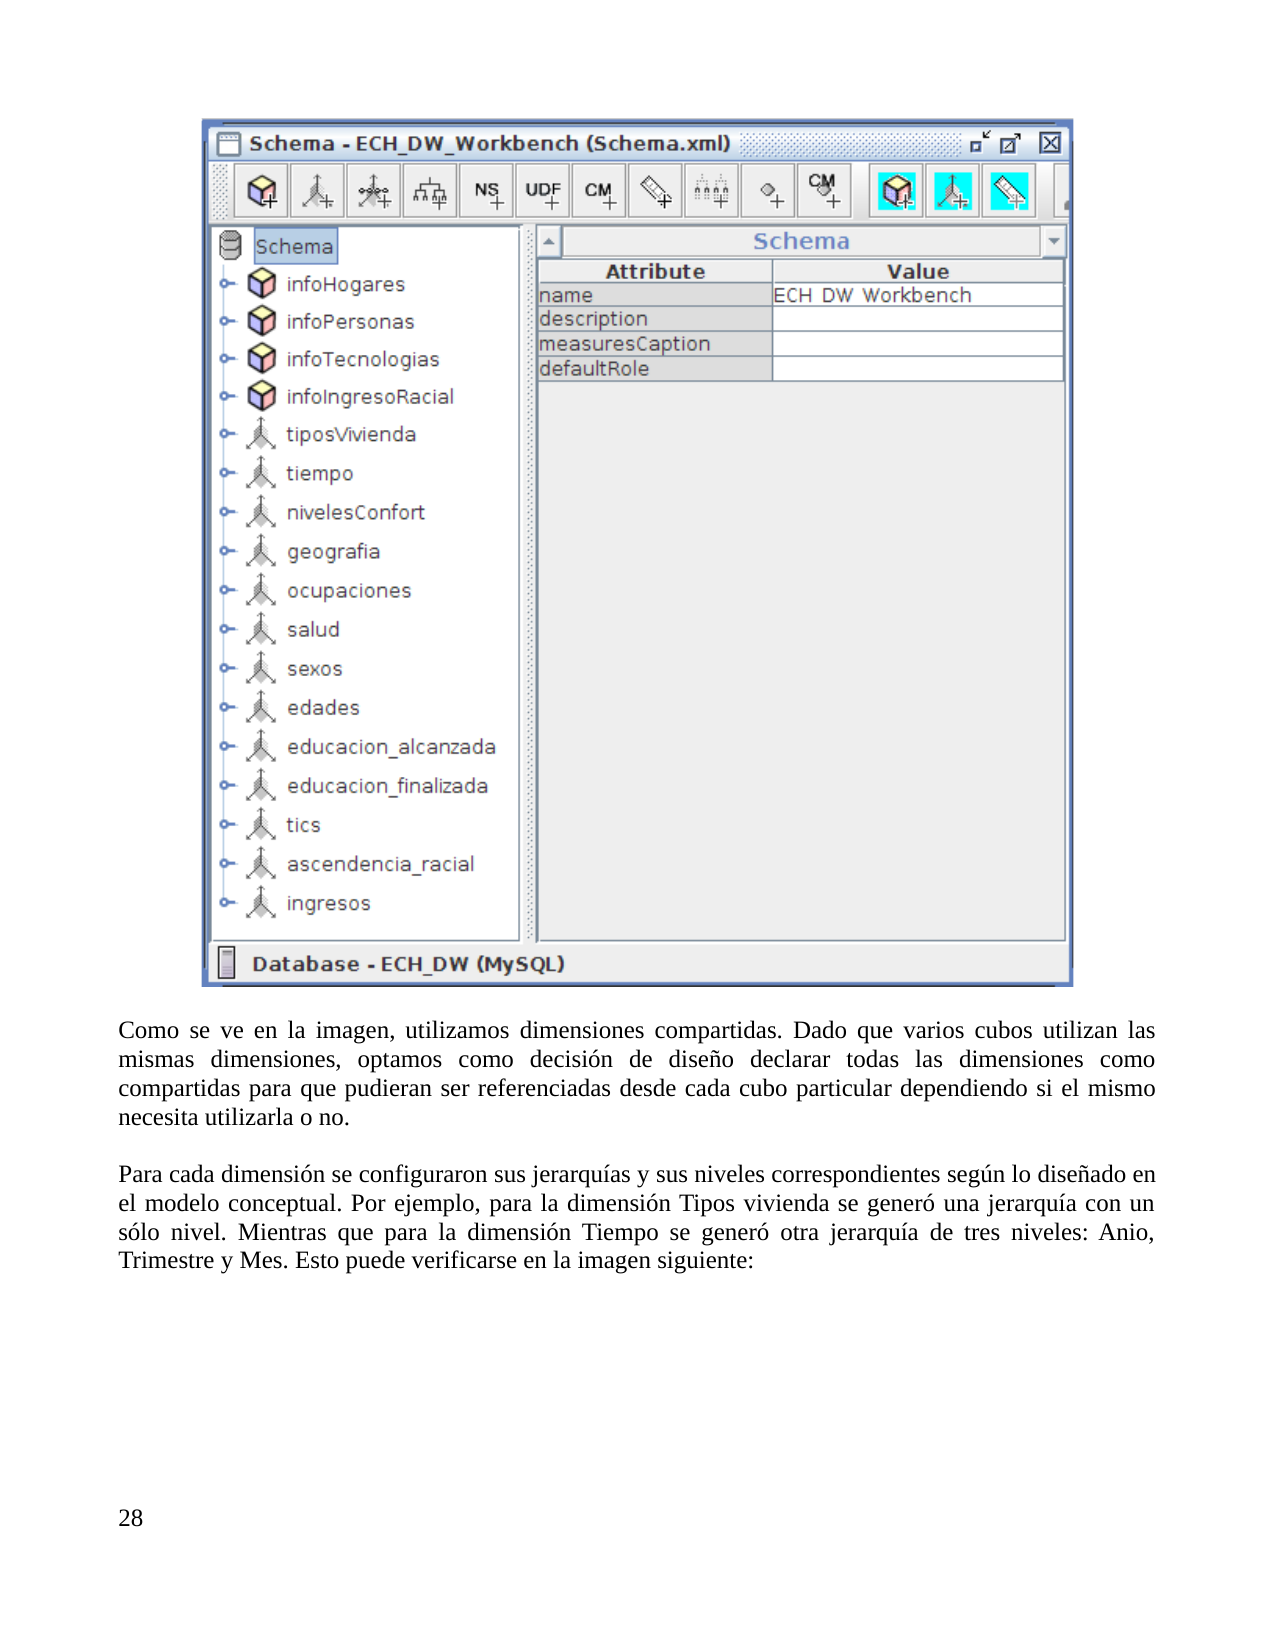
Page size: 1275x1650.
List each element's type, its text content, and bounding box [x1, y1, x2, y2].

text Como se ve en la imagen, utilizamos dimensiones compartidas. Dado que varios cubos utilizan las mismas dimensiones, optamos como decisión de diseño declarar todas las dimensiones como compartidas para que pudieran ser referenciadas desde cada cubo particular dependiendo si el mismo necesita utilizarla o no. [118, 1015, 1157, 1130]
text Para cada dimensión se configuraron sus jerarquías y sus niveles correspondientes según lo diseñado en el modelo conceptual. Por ejemplo, para la dimensión Tipos vivienda se generó una jerarquía con un sólo nivel. Mientras que para la dimensión Tiempo se generó otra jerarquía de tres niveles: Anio, Trimestre y Mes. Esto puede verificarse en la imagen siguiente: [118, 1159, 1157, 1274]
picture [201, 118, 1074, 987]
